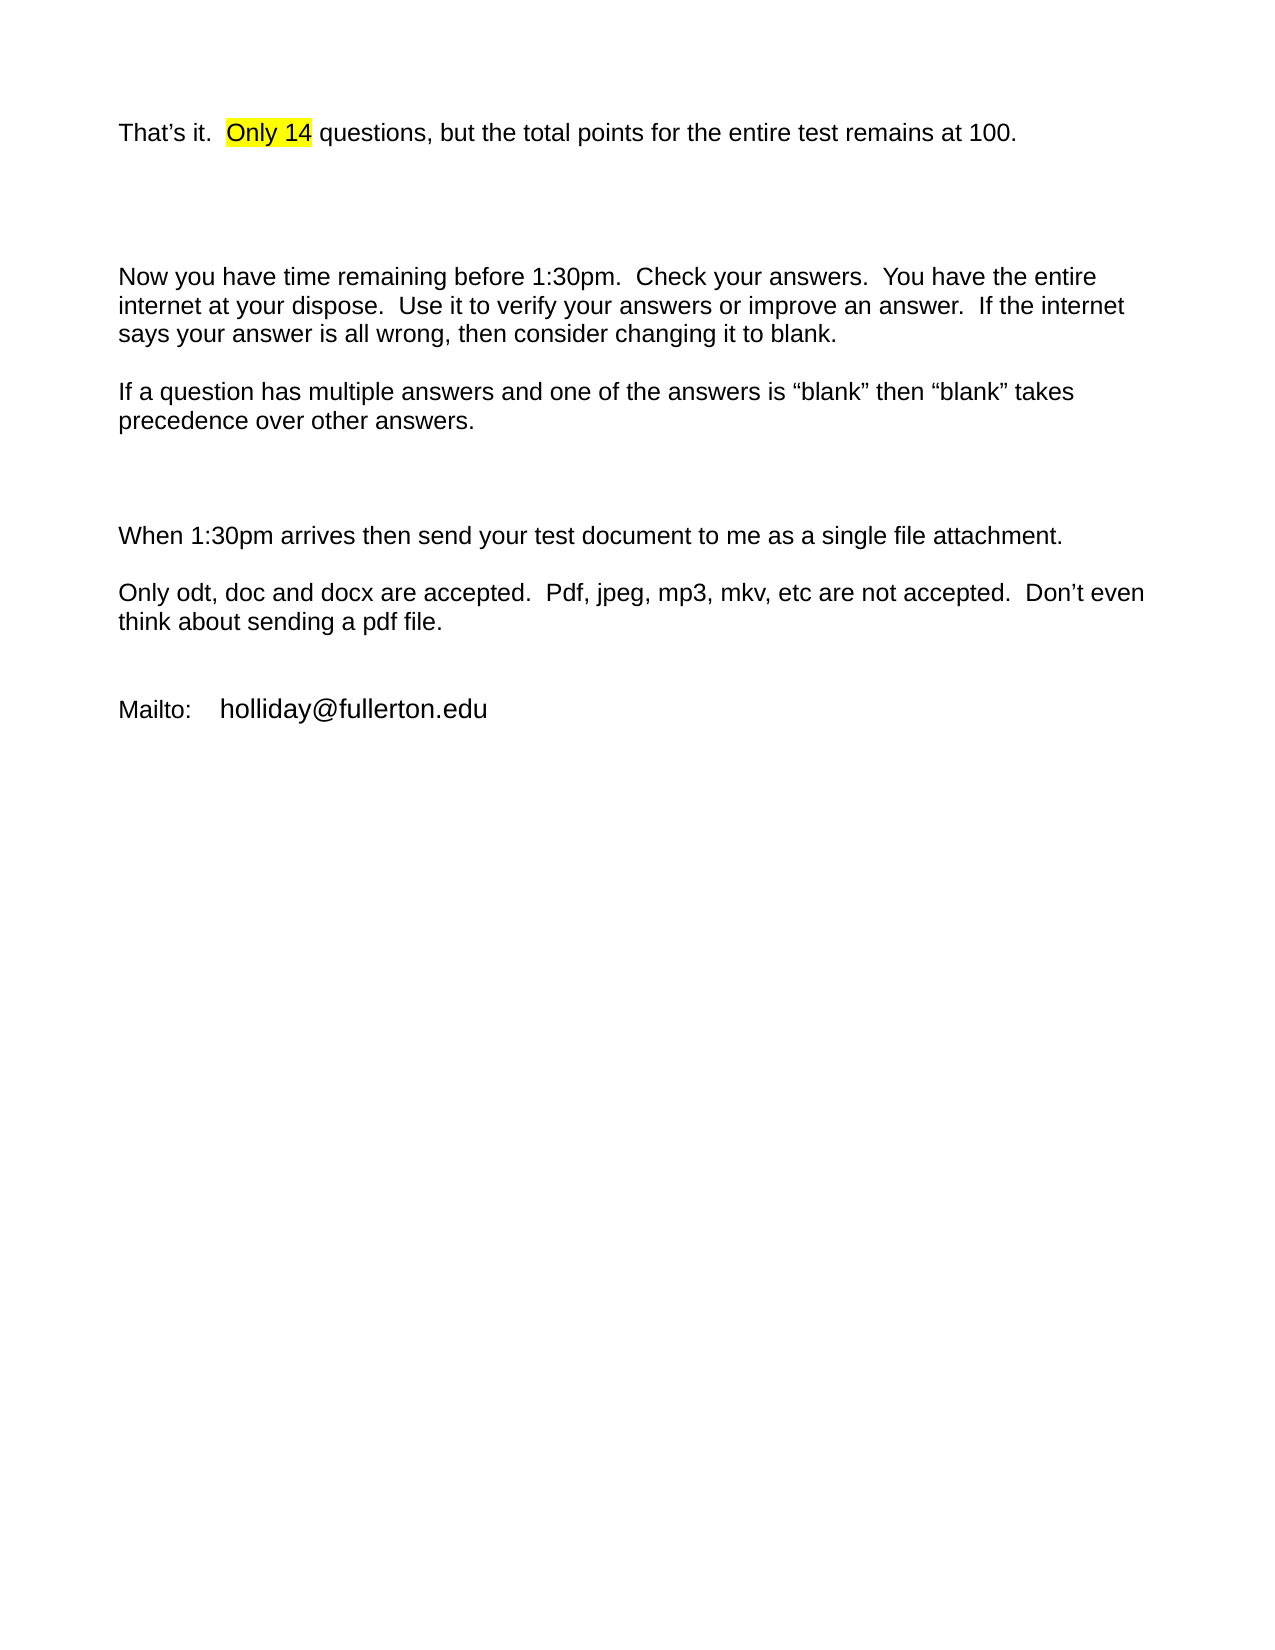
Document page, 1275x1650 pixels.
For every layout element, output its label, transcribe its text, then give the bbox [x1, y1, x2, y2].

text When 1:30pm arrives then send your test document to me as a single file attachment. [118, 521, 1157, 549]
text Now you have time remaining before 1:30pm. Check your answers. You have the entire internet at your dispose. Use it to verify your answers or improve an answer. If the internet says your answer is all wrong, then consider changing it to blank. [118, 262, 1157, 348]
text That’s it. Only 14 questions, but the total points for the entire test remains at 100. [118, 118, 1157, 147]
text Mailto: holliday@fullerton.edu [118, 693, 1157, 724]
text If a question has multiple answers and one of the answers is “blank” then “blank” takes precedence over other answers. [118, 377, 1157, 434]
text Only odt, doc and docx are accepted. Pdf, jpeg, mp3, mkv, etc are not accepted. Don’t even think about sending a pdf file. [118, 578, 1157, 636]
